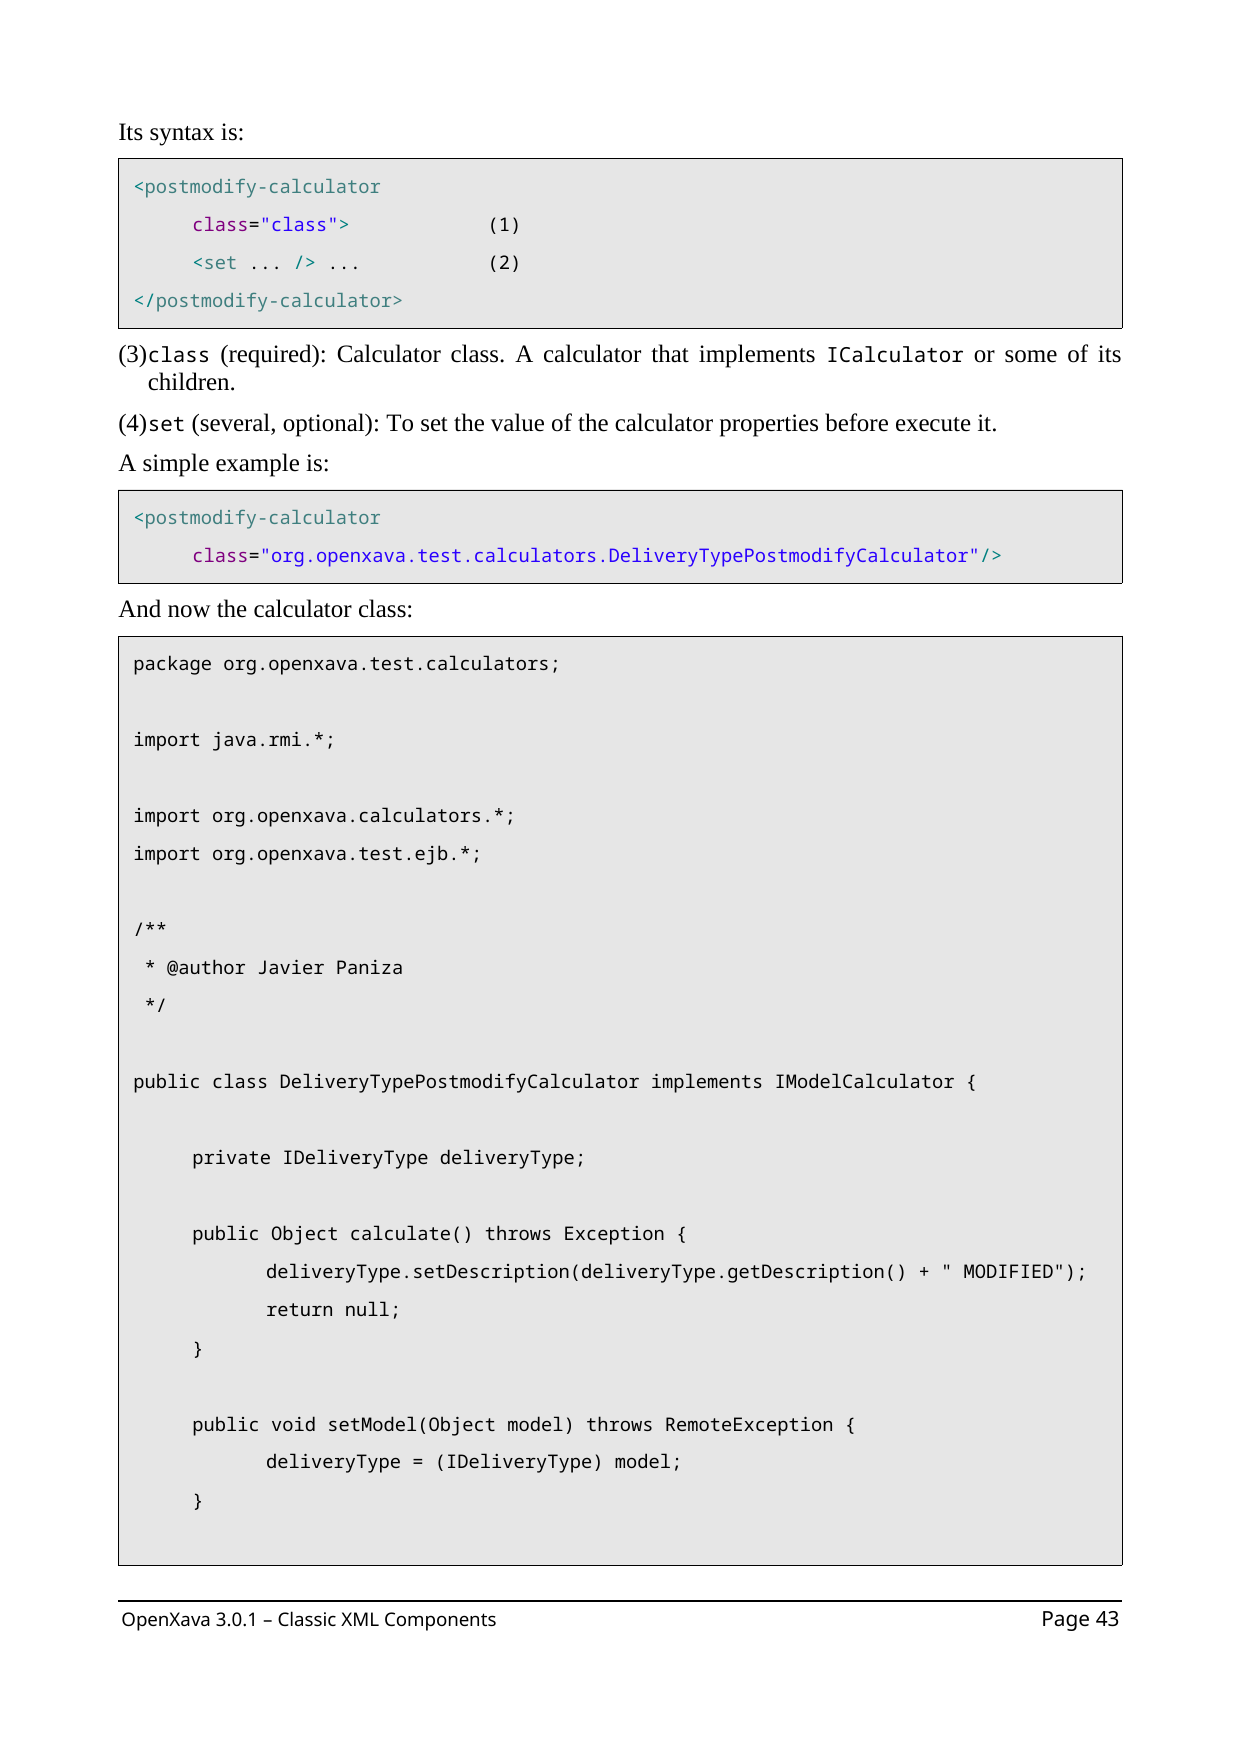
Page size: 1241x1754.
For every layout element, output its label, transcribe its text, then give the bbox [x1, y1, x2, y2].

text </postmodify-calculator> [119, 272, 1122, 328]
text Its syntax is: [118, 118, 1122, 146]
text } [119, 1472, 1122, 1510]
text } [119, 1320, 1122, 1358]
text deliveryType.setDescription(deliveryType.getDescription() + " MODIFIED"); [119, 1244, 1122, 1282]
text public Object calculate() throws Exception { [119, 1206, 1122, 1244]
text /** [119, 902, 1122, 940]
text import java.rmi.*; [119, 712, 1122, 750]
text return null; [119, 1282, 1122, 1320]
text */ [119, 978, 1122, 1016]
text A simple example is: [118, 449, 1122, 477]
text private IDeliveryType deliveryType; [119, 1130, 1122, 1168]
text import org.openxava.test.ejb.*; [119, 826, 1122, 864]
text class="org.openxava.test.calculators.DeliveryTypePostmodifyCalculator"/> [119, 528, 1122, 583]
text import org.openxava.calculators.*; [119, 788, 1122, 826]
list set (several, optional): To set the value of the calculator properties before execute it. [118, 409, 1122, 437]
text deliveryType = (IDeliveryType) model; [119, 1434, 1122, 1472]
text package org.openxava.test.calculators; [119, 637, 1122, 674]
text public class DeliveryTypePostmodifyCalculator implements IModelCalculator { [119, 1054, 1122, 1092]
text And now the calculator class: [118, 595, 1122, 623]
text class="class"> (1) [119, 196, 1122, 234]
text <postmodify-calculator [119, 159, 1122, 196]
text <set ... /> ... (2) [119, 234, 1122, 272]
text public void setModel(Object model) throws RemoteException { [119, 1396, 1122, 1434]
list class (required): Calculator class. A calculator that implements ICalculator or some of its children. [118, 340, 1122, 396]
text <postmodify-calculator [119, 491, 1122, 528]
text * @author Javier Paniza [119, 940, 1122, 978]
